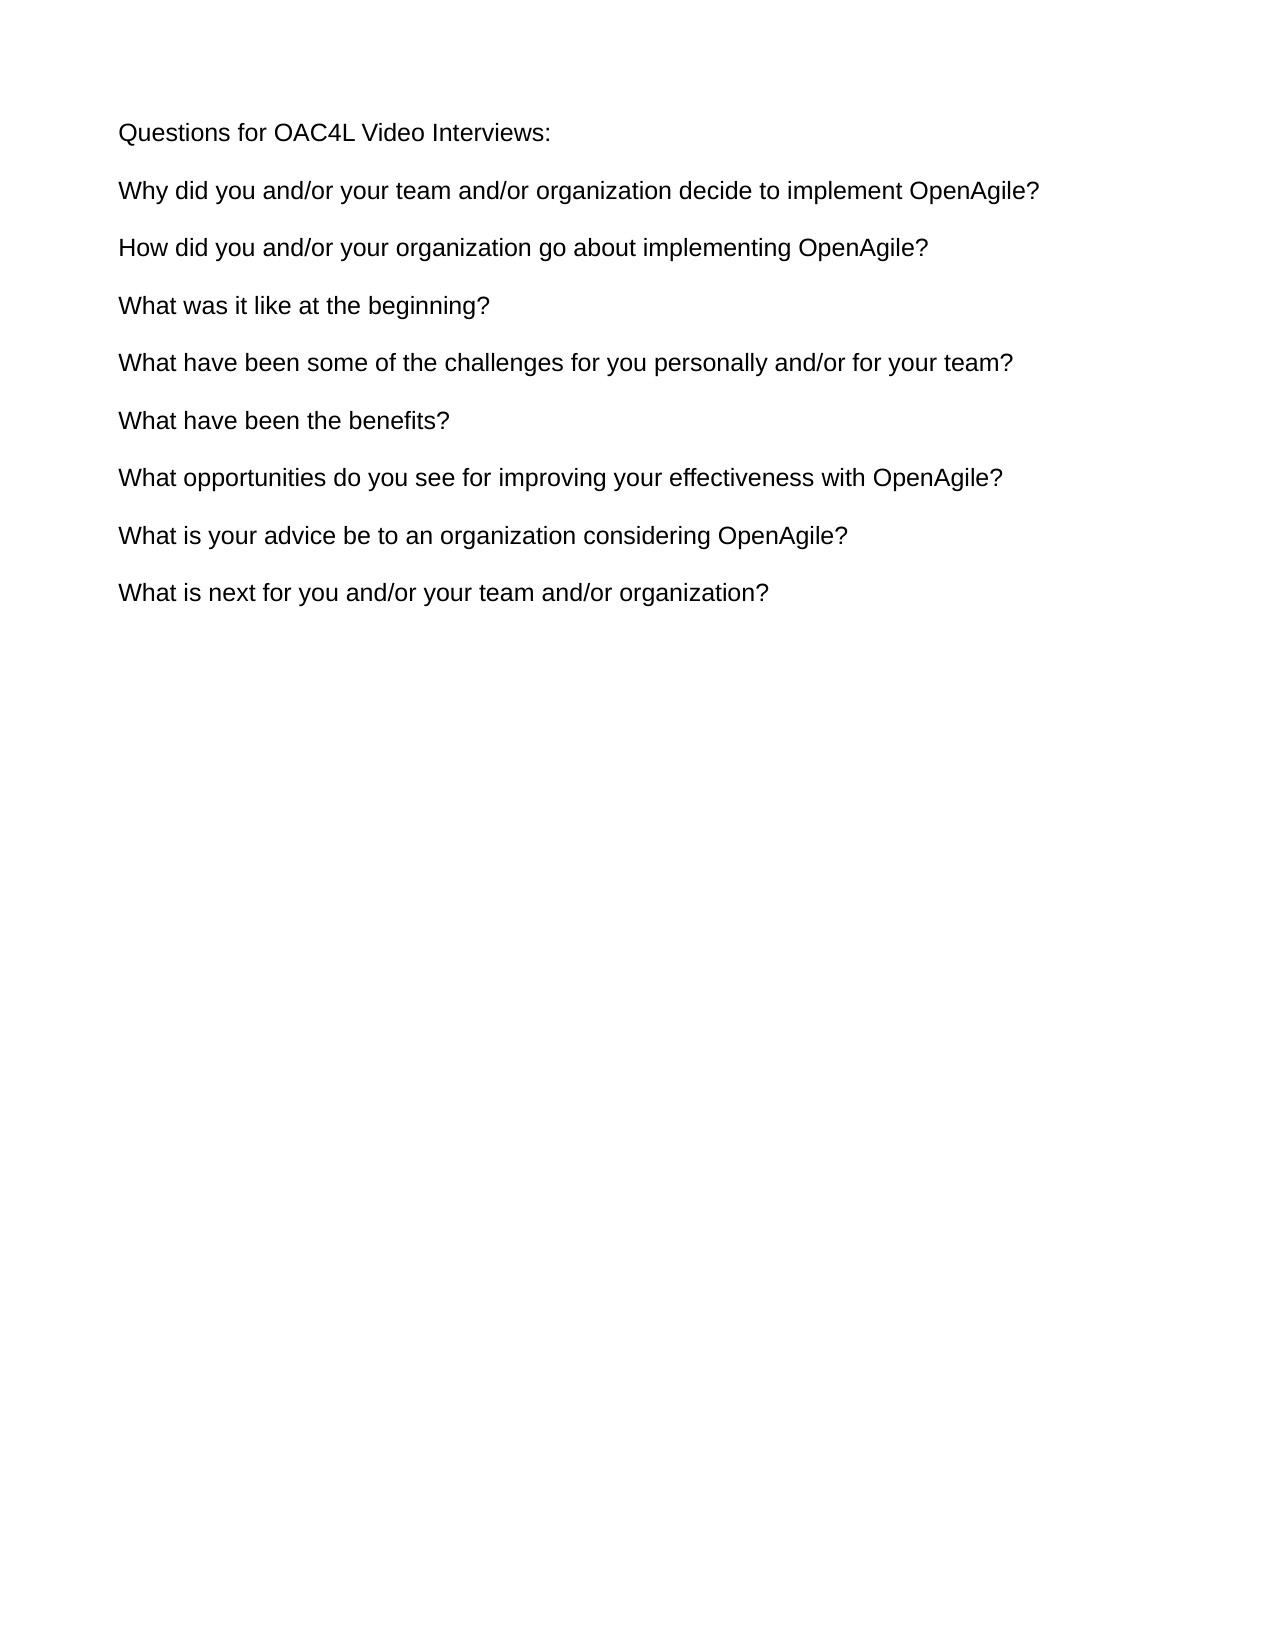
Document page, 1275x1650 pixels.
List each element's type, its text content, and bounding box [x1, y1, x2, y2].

text Why did you and/or your team and/or organization decide to implement OpenAgile? [118, 176, 1157, 204]
text What have been some of the challenges for you personally and/or for your team? [118, 348, 1157, 377]
text What have been the benefits? [118, 406, 1157, 434]
text Questions for OAC4L Video Interviews: [118, 118, 1157, 147]
text What was it like at the beginning? [118, 291, 1157, 319]
text What opportunities do you see for improving your effectiveness with OpenAgile? [118, 463, 1157, 492]
text What is your advice be to an organization considering OpenAgile? [118, 521, 1157, 549]
text How did you and/or your organization go about implementing OpenAgile? [118, 233, 1157, 262]
text What is next for you and/or your team and/or organization? [118, 578, 1157, 607]
